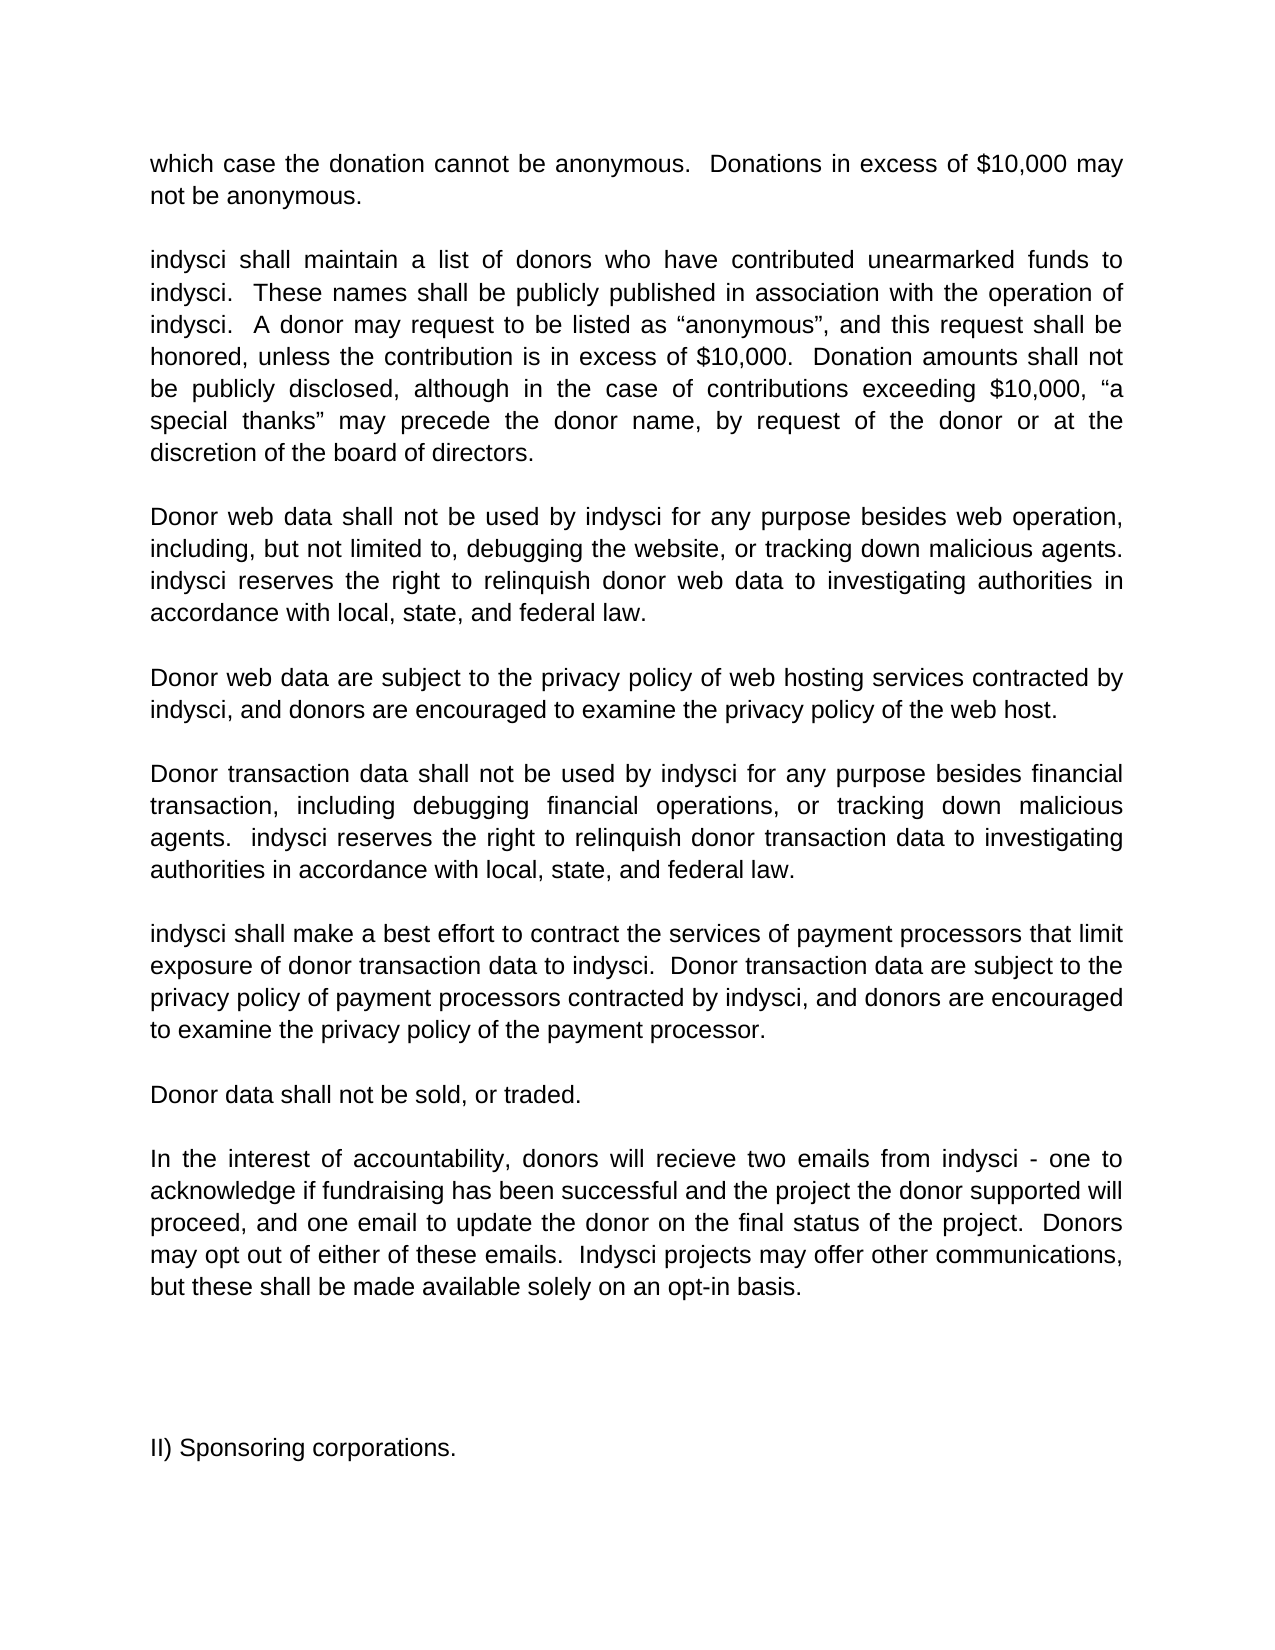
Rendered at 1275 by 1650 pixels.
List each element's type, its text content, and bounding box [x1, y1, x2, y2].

text Donor data shall not be sold, or traded. [150, 1080, 1125, 1108]
text indysci shall maintain a list of donors who have contributed unearmarked funds to indysci. These names shall be publicly published in association with the operation of indysci. A donor may request to be listed as “anonymous”, and this request shall be honored, unless the contribution is in excess of $10,000. Donation amounts shall not be publicly disclosed, although in the case of contributions exceeding $10,000, “a special thanks” may precede the donor name, by request of the donor or at the discretion of the board of directors. [150, 246, 1125, 467]
text II) Sponsoring corporations. [150, 1433, 1125, 1461]
text which case the donation cannot be anonymous. Donations in excess of $10,000 may not be anonymous. [150, 150, 1125, 210]
text In the interest of accountability, donors will recieve two emails from indysci - one to acknowledge if fundraising has been successful and the project the donor supported will proceed, and one email to update the donor on the final status of the project. Donors may opt out of either of these emails. Indysci projects may offer other communications, but these shall be made available solely on an opt-in basis. [150, 1144, 1125, 1301]
text indysci shall make a best effort to contract the services of payment processors that limit exposure of donor transaction data to indysci. Donor transaction data are subject to the privacy policy of payment processors contracted by indysci, and donors are encouraged to examine the privacy policy of the payment processor. [150, 920, 1125, 1044]
text Donor web data shall not be used by indysci for any purpose besides web operation, including, but not limited to, debugging the website, or tracking down malicious agents. indysci reserves the right to relinquish donor web data to investigating authorities in accordance with local, state, and federal law. [150, 503, 1125, 627]
text Donor transaction data shall not be used by indysci for any purpose besides financial transaction, including debugging financial operations, or tracking down malicious agents. indysci reserves the right to relinquish donor transaction data to investigating authorities in accordance with local, state, and federal law. [150, 759, 1125, 884]
text Donor web data are subject to the privacy policy of web hosting services contracted by indysci, and donors are encouraged to examine the privacy policy of the web host. [150, 663, 1125, 723]
